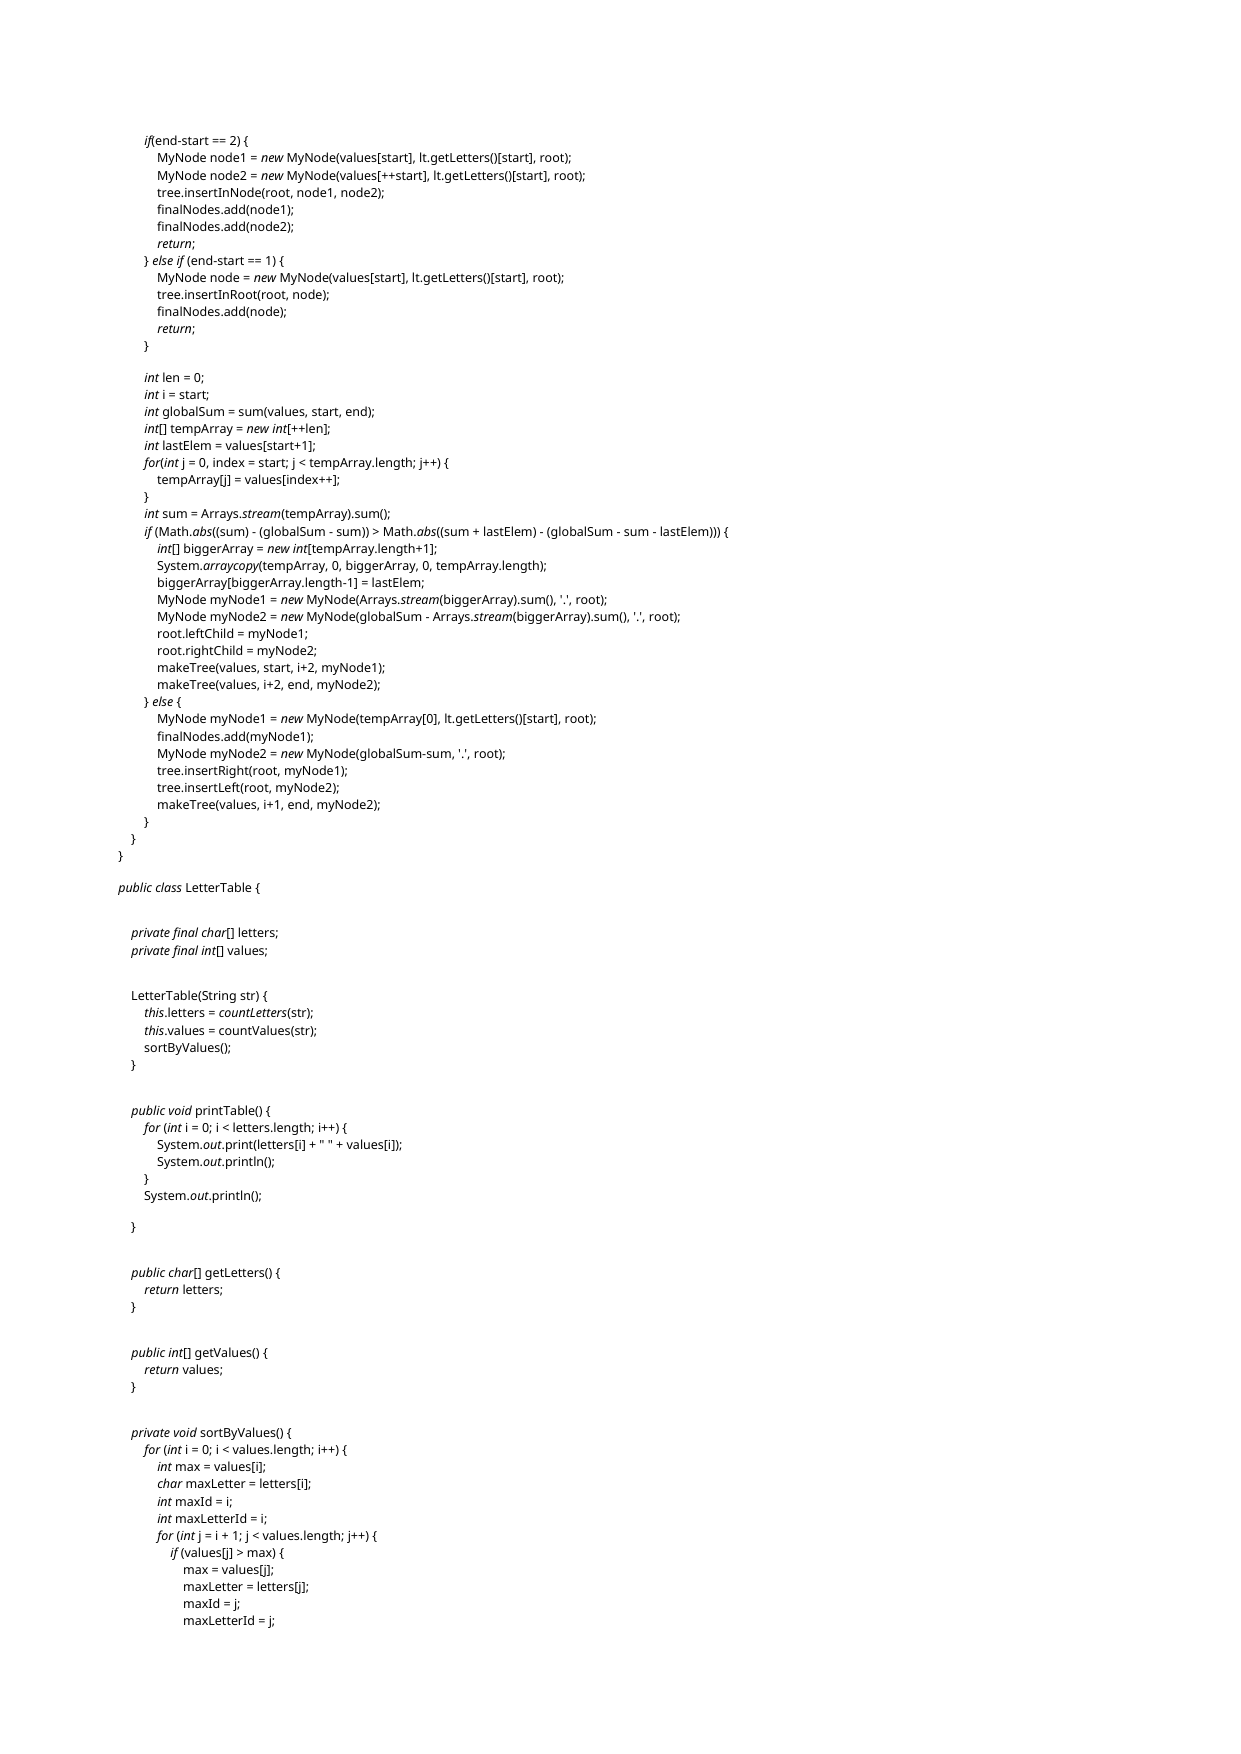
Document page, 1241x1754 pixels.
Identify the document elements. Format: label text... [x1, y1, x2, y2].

text if(end-start == 2) { MyNode node1 = new MyNode(values[start], lt.getLetters()[start], root); MyNode node2 = new MyNode(values[++start], lt.getLetters()[start], root); tree.insertInNode(root, node1, node2); finalNodes.add(node1); finalNodes.add(node2); return; } else if (end-start == 1) { MyNode node = new MyNode(values[start], lt.getLetters()[start], root); tree.insertInRoot(root, node); finalNodes.add(node); return; } int len = 0; int i = start; int globalSum = sum(values, start, end); int[] tempArray = new int[++len]; int lastElem = values[start+1]; for(int j = 0, index = start; j < tempArray.length; j++) { tempArray[j] = values[index++]; } int sum = Arrays.stream(tempArray).sum(); if (Math.abs((sum) - (globalSum - sum)) > Math.abs((sum + lastElem) - (globalSum - sum - lastElem))) { int[] biggerArray = new int[tempArray.length+1]; System.arraycopy(tempArray, 0, biggerArray, 0, tempArray.length); biggerArray[biggerArray.length-1] = lastElem; MyNode myNode1 = new MyNode(Arrays.stream(biggerArray).sum(), '.', root); MyNode myNode2 = new MyNode(globalSum - Arrays.stream(biggerArray).sum(), '.', root); root.leftChild = myNode1; root.rightChild = myNode2; makeTree(values, start, i+2, myNode1); makeTree(values, i+2, end, myNode2); } else { MyNode myNode1 = new MyNode(tempArray[0], lt.getLetters()[start], root); finalNodes.add(myNode1); MyNode myNode2 = new MyNode(globalSum-sum, '.', root); tree.insertRight(root, myNode1); tree.insertLeft(root, myNode2); makeTree(values, i+1, end, myNode2); } } } [118, 118, 1122, 864]
text public class LetterTable { private final char[] letters; private final int[] values; LetterTable(String str) { this.letters = countLetters(str); this.values = countValues(str); sortByValues(); } public void printTable() { for (int i = 0; i < letters.length; i++) { System.out.print(letters[i] + " " + values[i]); System.out.println(); } System.out.println(); } public char[] getLetters() { return letters; } public int[] getValues() { return values; } private void sortByValues() { for (int i = 0; i < values.length; i++) { int max = values[i]; char maxLetter = letters[i]; int maxId = i; int maxLetterId = i; for (int j = i + 1; j < values.length; j++) { if (values[j] > max) { max = values[j]; maxLetter = letters[j]; maxId = j; maxLetterId = j; [118, 879, 1122, 1629]
